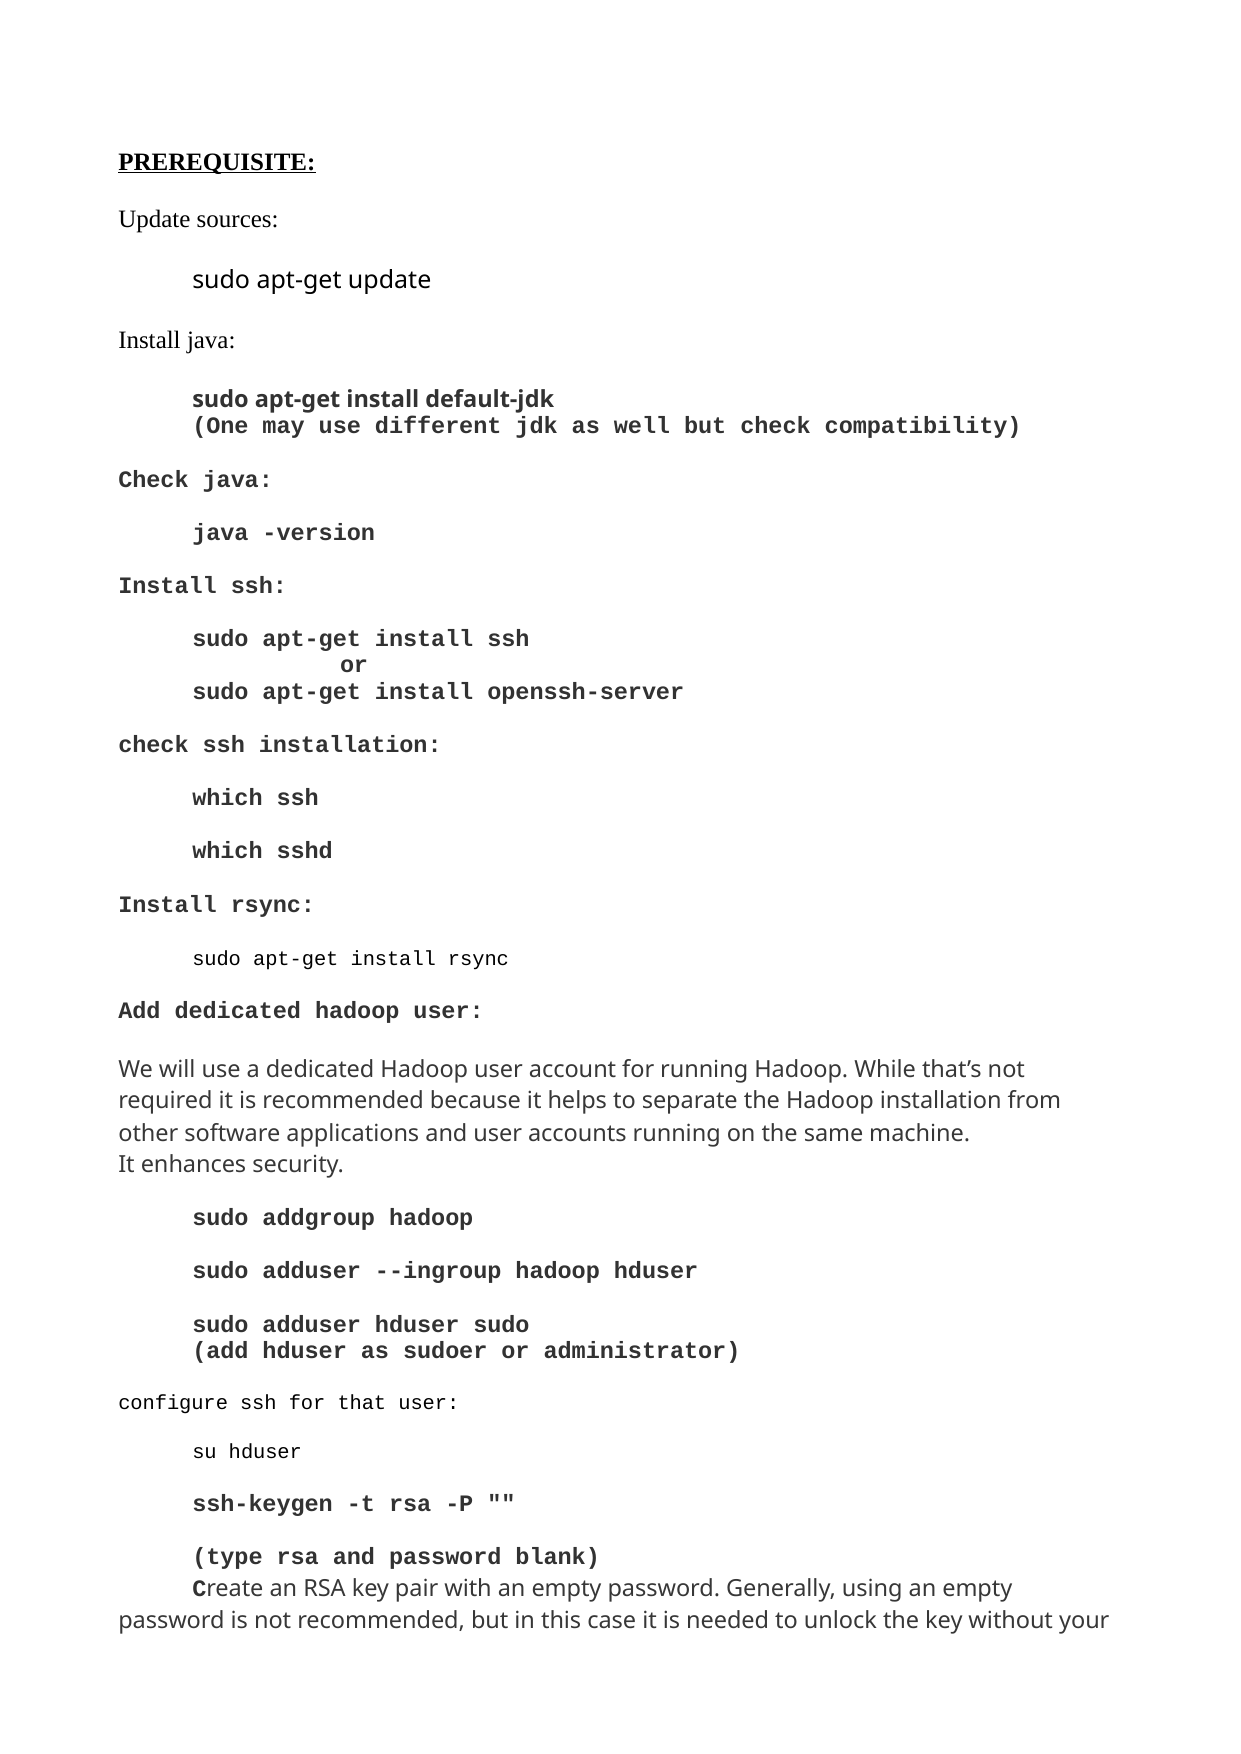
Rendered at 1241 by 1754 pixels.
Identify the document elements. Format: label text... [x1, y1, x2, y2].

text Create an RSA key pair with an empty password. Generally, using an empty password is not recommended, but in this case it is needed to unlock the key without your [118, 1571, 1122, 1635]
text which sshd [118, 839, 1122, 866]
text (One may use different jdk as well but check compatibility) [118, 414, 1122, 441]
text which ssh [118, 786, 1122, 813]
text Install java: [118, 325, 1122, 353]
text ssh-keygen -t rsa -P "" [118, 1491, 1122, 1518]
text sudo adduser --ingroup hadoop hduser [118, 1259, 1122, 1286]
text Install ssh: [118, 574, 1122, 600]
text sudo apt-get install ssh [118, 627, 1122, 653]
text Add dedicated hadoop user: [118, 999, 1122, 1025]
text (type rsa and password blank) [118, 1544, 1122, 1571]
text sudo apt-get update [118, 262, 1122, 296]
text sudo adduser hduser sudo [118, 1313, 1122, 1339]
text sudo apt-get install rsync [118, 946, 1122, 972]
text configure ssh for that user: [118, 1392, 1122, 1415]
text java -version [118, 521, 1122, 547]
text sudo apt-get install default-jdk [118, 382, 1122, 414]
text PREREQUISITE: [118, 147, 1122, 176]
text sudo apt-get install openssh-server [118, 680, 1122, 707]
text Check java: [118, 467, 1122, 494]
text or [118, 653, 1122, 680]
text su hduser [118, 1442, 1122, 1465]
text check ssh installation: [118, 733, 1122, 760]
text (add hduser as sudoer or administrator) [118, 1339, 1122, 1366]
text It enhances security. [118, 1148, 1122, 1180]
text Update sources: [118, 204, 1122, 233]
text Install rsync: [118, 892, 1122, 919]
text We will use a dedicated Hadoop user account for running Hadoop. While that’s not required it is recommended because it helps to separate the Hadoop installation from other software applications and user accounts running on the same machine. [118, 1052, 1122, 1148]
text sudo addgroup hadoop [118, 1206, 1122, 1233]
